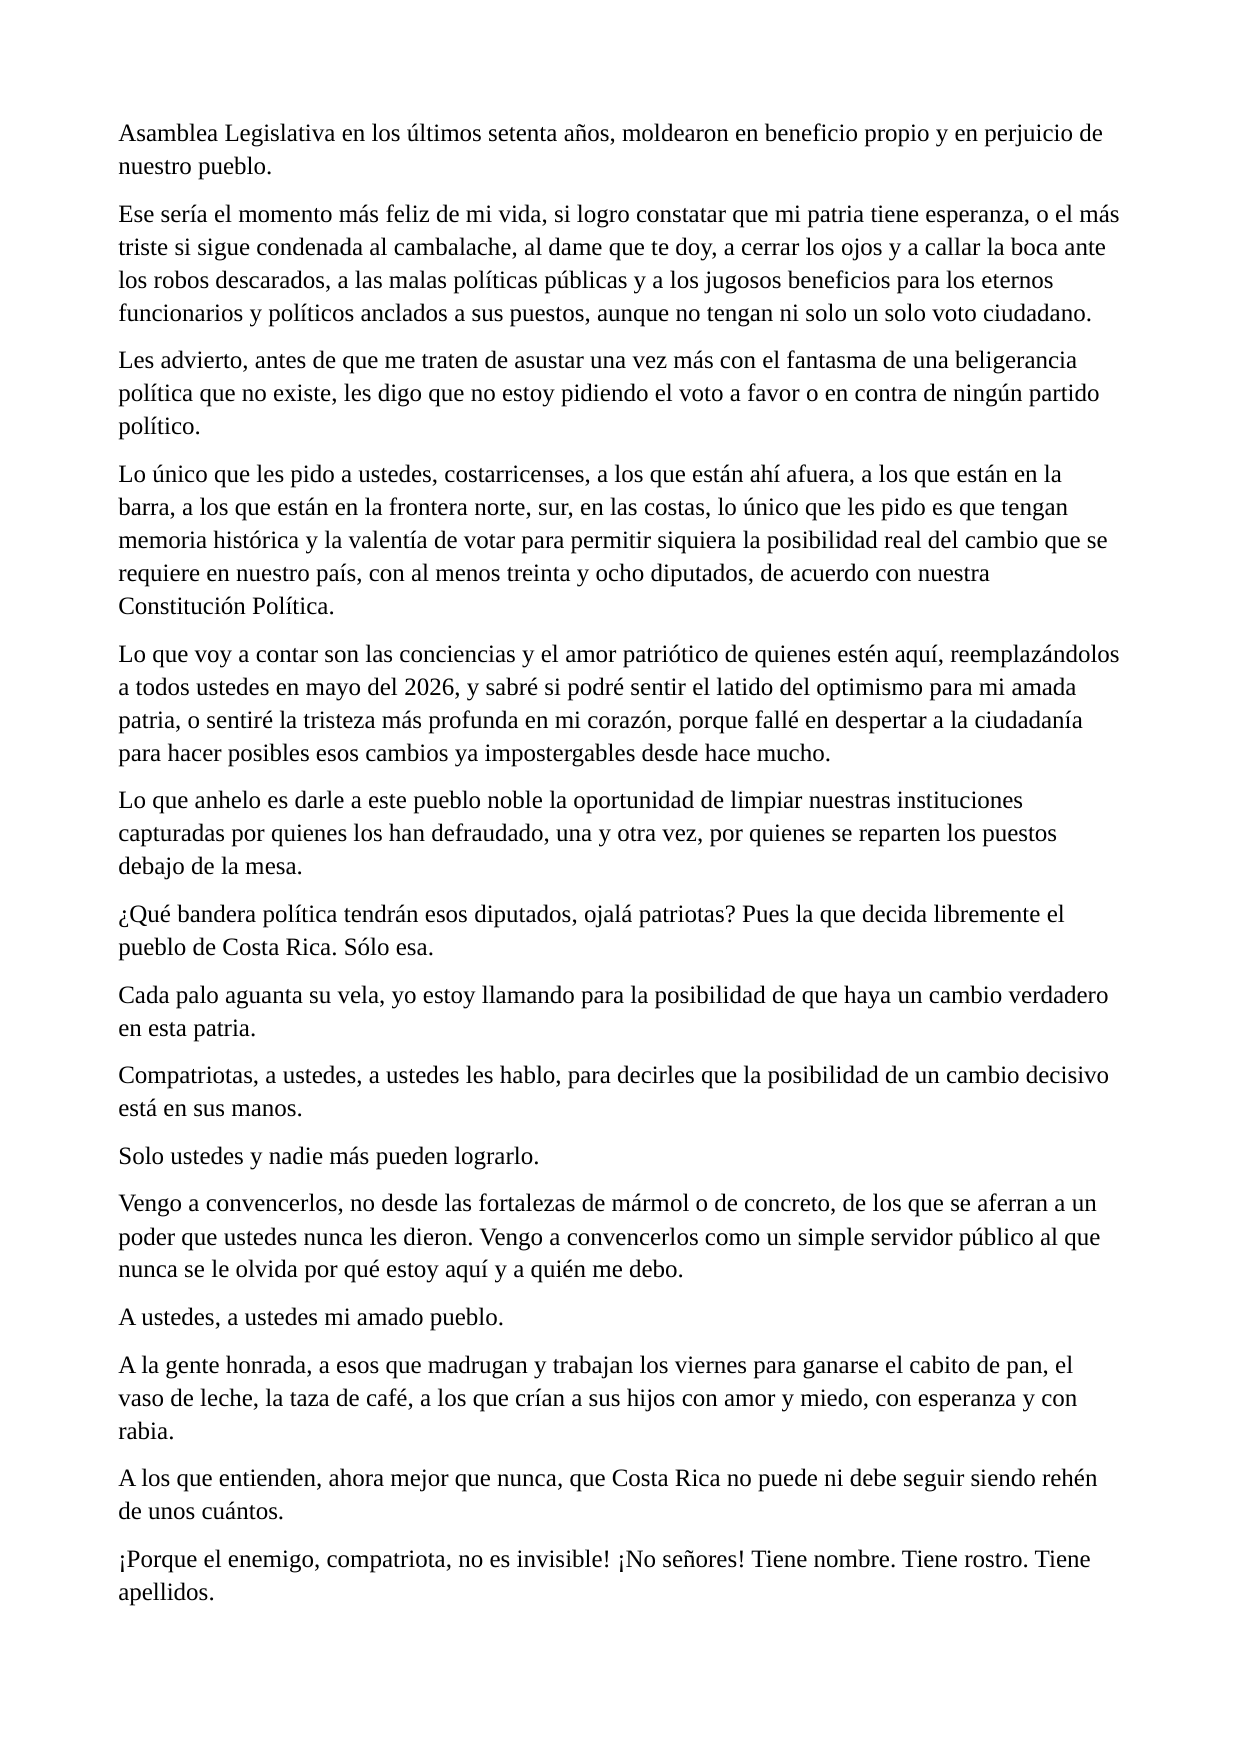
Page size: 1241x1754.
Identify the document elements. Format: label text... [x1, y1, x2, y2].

text Vengo a convencerlos, no desde las fortalezas de mármol o de concreto, de los que se aferran a un poder que ustedes nunca les dieron. Vengo a convencerlos como un simple servidor público al que nunca se le olvida por qué estoy aquí y a quién me debo. [118, 1188, 1122, 1283]
text Lo único que les pido a ustedes, costarricenses, a los que están ahí afuera, a los que están en la barra, a los que están en la frontera norte, sur, en las costas, lo único que les pido es que tengan memoria histórica y la valentía de votar para permitir siquiera la posibilidad real del cambio que se requiere en nuestro país, con al menos treinta y ocho diputados, de acuerdo con nuestra Constitución Política. [118, 459, 1122, 620]
text A la gente honrada, a esos que madrugan y trabajan los viernes para ganarse el cabito de pan, el vaso de leche, la taza de café, a los que crían a sus hijos con amor y miedo, con esperanza y con rabia. [118, 1350, 1122, 1444]
text Lo que voy a contar son las conciencias y el amor patriótico de quienes estén aquí, reemplazándolos a todos ustedes en mayo del 2026, y sabré si podré sentir el latido del optimismo para mi amada patria, o sentiré la tristeza más profunda en mi corazón, porque fallé en despertar a la ciudadanía para hacer posibles esos cambios ya impostergables desde hace mucho. [118, 639, 1122, 767]
text ¡Porque el enemigo, compatriota, no es invisible! ¡No señores! Tiene nombre. Tiene rostro. Tiene apellidos. [118, 1544, 1122, 1606]
text A ustedes, a ustedes mi amado pueblo. [118, 1302, 1122, 1331]
text Compatriotas, a ustedes, a ustedes les hablo, para decirles que la posibilidad de un cambio decisivo está en sus manos. [118, 1060, 1122, 1122]
text Ese sería el momento más feliz de mi vida, si logro constatar que mi patria tiene esperanza, o el más triste si sigue condenada al cambalache, al dame que te doy, a cerrar los ojos y a callar la boca ante los robos descarados, a las malas políticas públicas y a los jugosos beneficios para los eternos funcionarios y políticos anclados a sus puestos, aunque no tengan ni solo un solo voto ciudadano. [118, 199, 1122, 327]
text A los que entienden, ahora mejor que nunca, que Costa Rica no puede ni debe seguir siendo rehén de unos cuántos. [118, 1463, 1122, 1525]
text Lo que anhelo es darle a este pueblo noble la oportunidad de limpiar nuestras instituciones capturadas por quienes los han defraudado, una y otra vez, por quienes se reparten los puestos debajo de la mesa. [118, 785, 1122, 880]
text Asamblea Legislativa en los últimos setenta años, moldearon en beneficio propio y en perjuicio de nuestro pueblo. [118, 118, 1122, 180]
text Cada palo aguanta su vela, yo estoy llamando para la posibilidad de que haya un cambio verdadero en esta patria. [118, 980, 1122, 1041]
text ¿Qué bandera política tendrán esos diputados, ojalá patriotas? Pues la que decida libremente el pueblo de Costa Rica. Sólo esa. [118, 899, 1122, 961]
text Les advierto, antes de que me traten de asustar una vez más con el fantasma de una beligerancia política que no existe, les digo que no estoy pidiendo el voto a favor o en contra de ningún partido político. [118, 345, 1122, 440]
text Solo ustedes y nadie más pueden lograrlo. [118, 1141, 1122, 1170]
